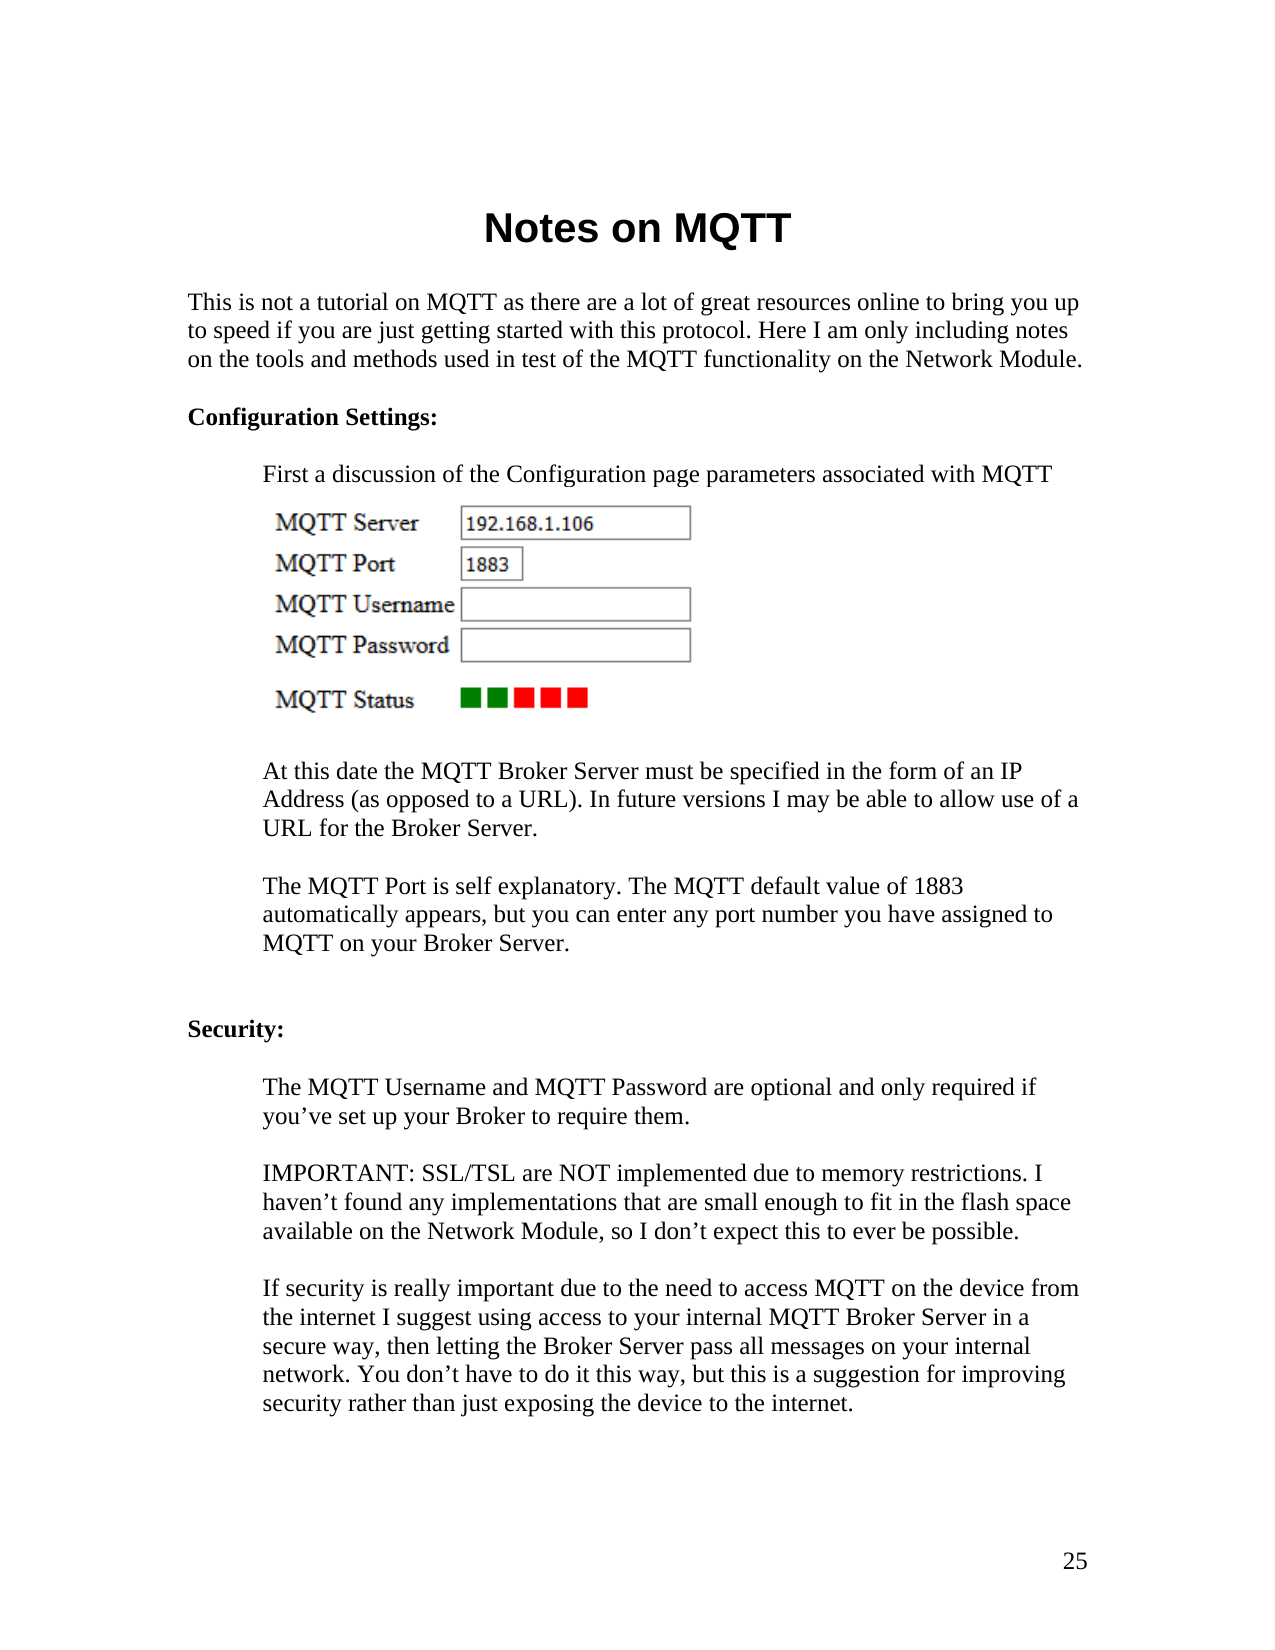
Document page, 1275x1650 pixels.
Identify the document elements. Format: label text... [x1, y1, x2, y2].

text Configuration Settings: [187, 402, 1087, 430]
text The MQTT Username and MQTT Password are optional and only required if you’ve set up your Broker to require them. [262, 1072, 1087, 1129]
text First a discussion of the Configuration page parameters associated with MQTT [262, 459, 1087, 488]
text If security is really important due to the need to access MQTT on the device from the internet I suggest using access to your internal MQTT Broker Server in a secure way, then letting the Broker Server pass all messages on your internal network. You don’t have to do it this way, but this is a suggestion for improving security rather than just exposing the device to the internet. [262, 1273, 1087, 1417]
text IMPORTANT: SSL/TSL are NOT implemented due to memory restrictions. I haven’t found any implementations that are small enough to fit in the flash space available on the Network Module, so I don’t expect this to ever be possible. [262, 1158, 1087, 1244]
text Security: [187, 1014, 1087, 1043]
subtitle Notes on MQTT [187, 204, 1087, 252]
picture [262, 487, 718, 727]
text At this date the MQTT Broker Server must be specified in the form of an IP Address (as opposed to a URL). In future versions I may be able to allow use of a URL for the Broker Server. [262, 756, 1087, 842]
text The MQTT Port is self explanatory. The MQTT default value of 1883 automatically appears, but you can enter any port number you have assigned to MQTT on your Broker Server. [262, 871, 1087, 957]
text This is not a tutorial on MQTT as there are a lot of great resources online to bring you up to speed if you are just getting started with this protocol. Here I am only including notes on the tools and methods used in test of the MQTT functionality on the Network Module. [187, 287, 1087, 373]
